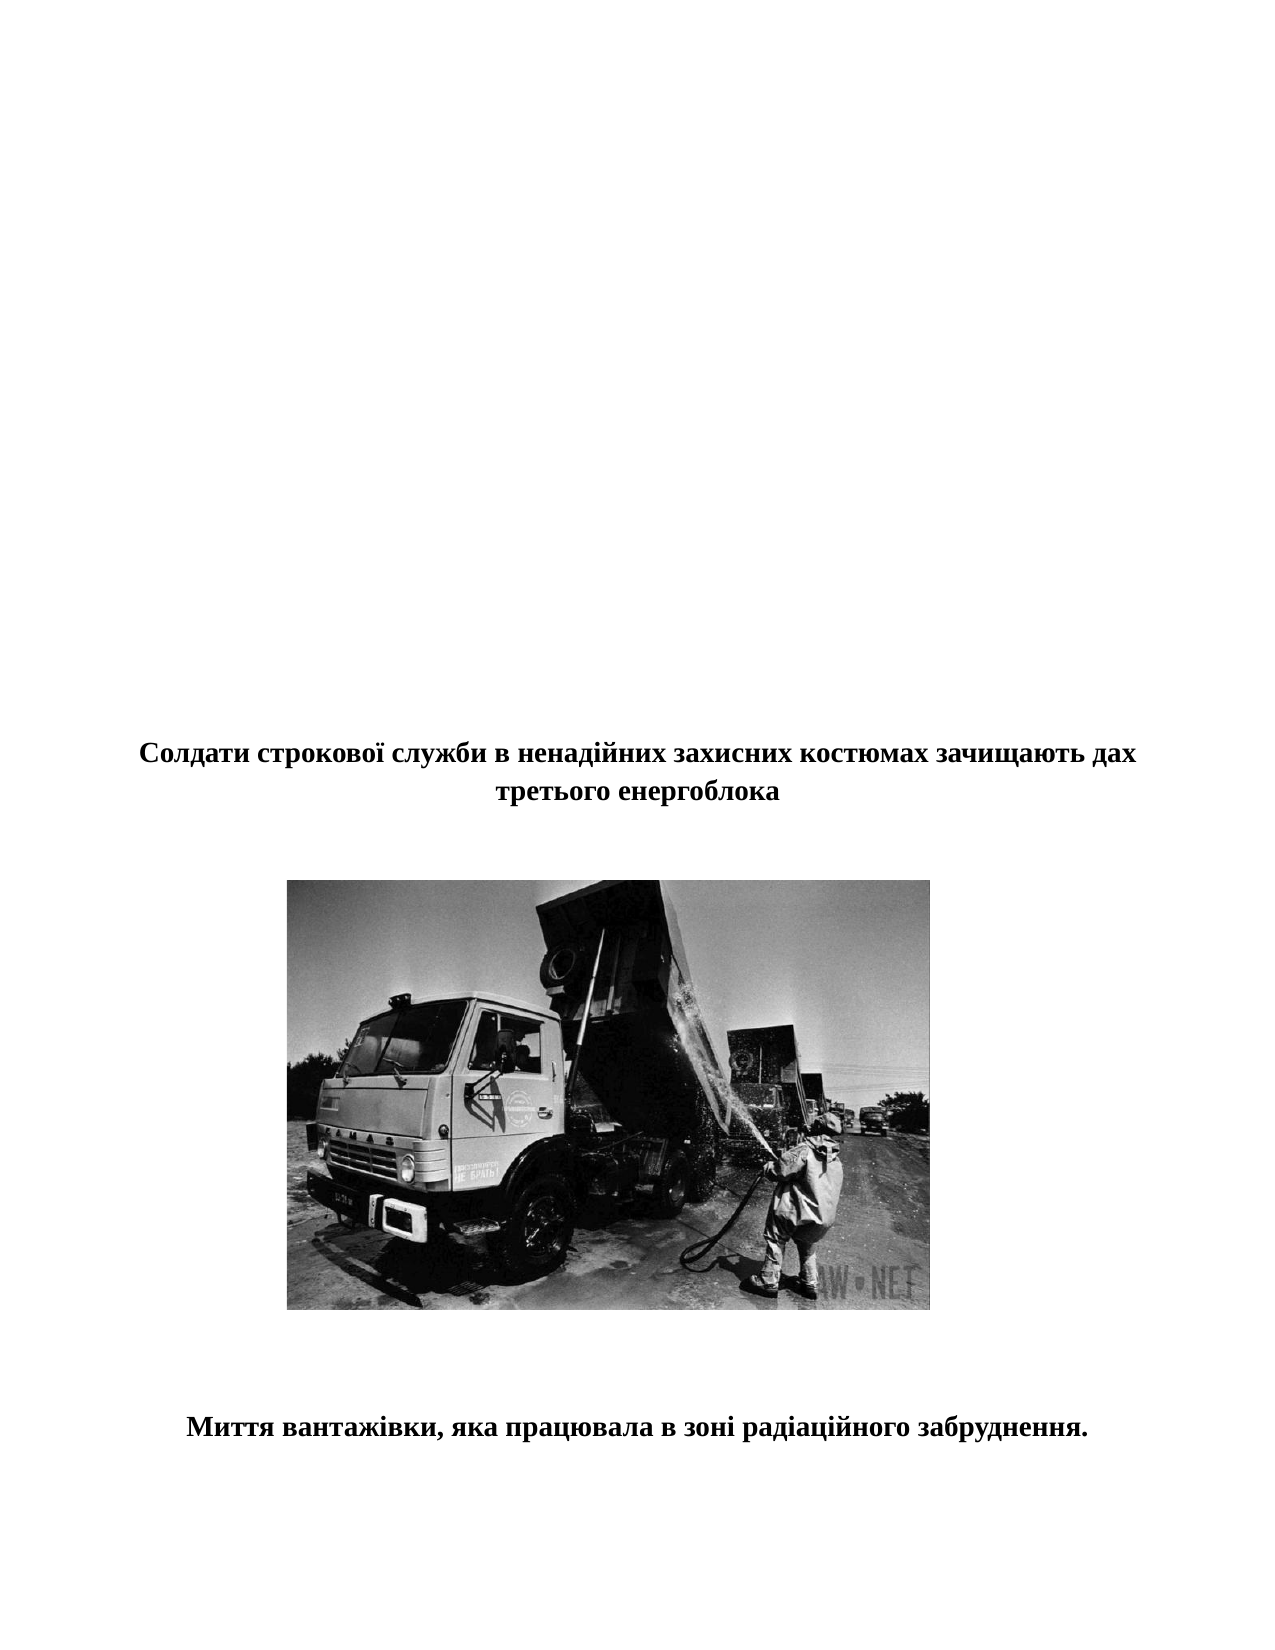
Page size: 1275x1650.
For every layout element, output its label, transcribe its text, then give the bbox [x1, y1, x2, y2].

picture [286, 880, 930, 1310]
text Миття вантажівки, яка працювала в зоні радіаційного забруднення. [118, 1409, 1157, 1520]
text Солдати строкової служби в ненадійних захисних костюмах зачищають дах третього енергоблока [118, 118, 1157, 1247]
